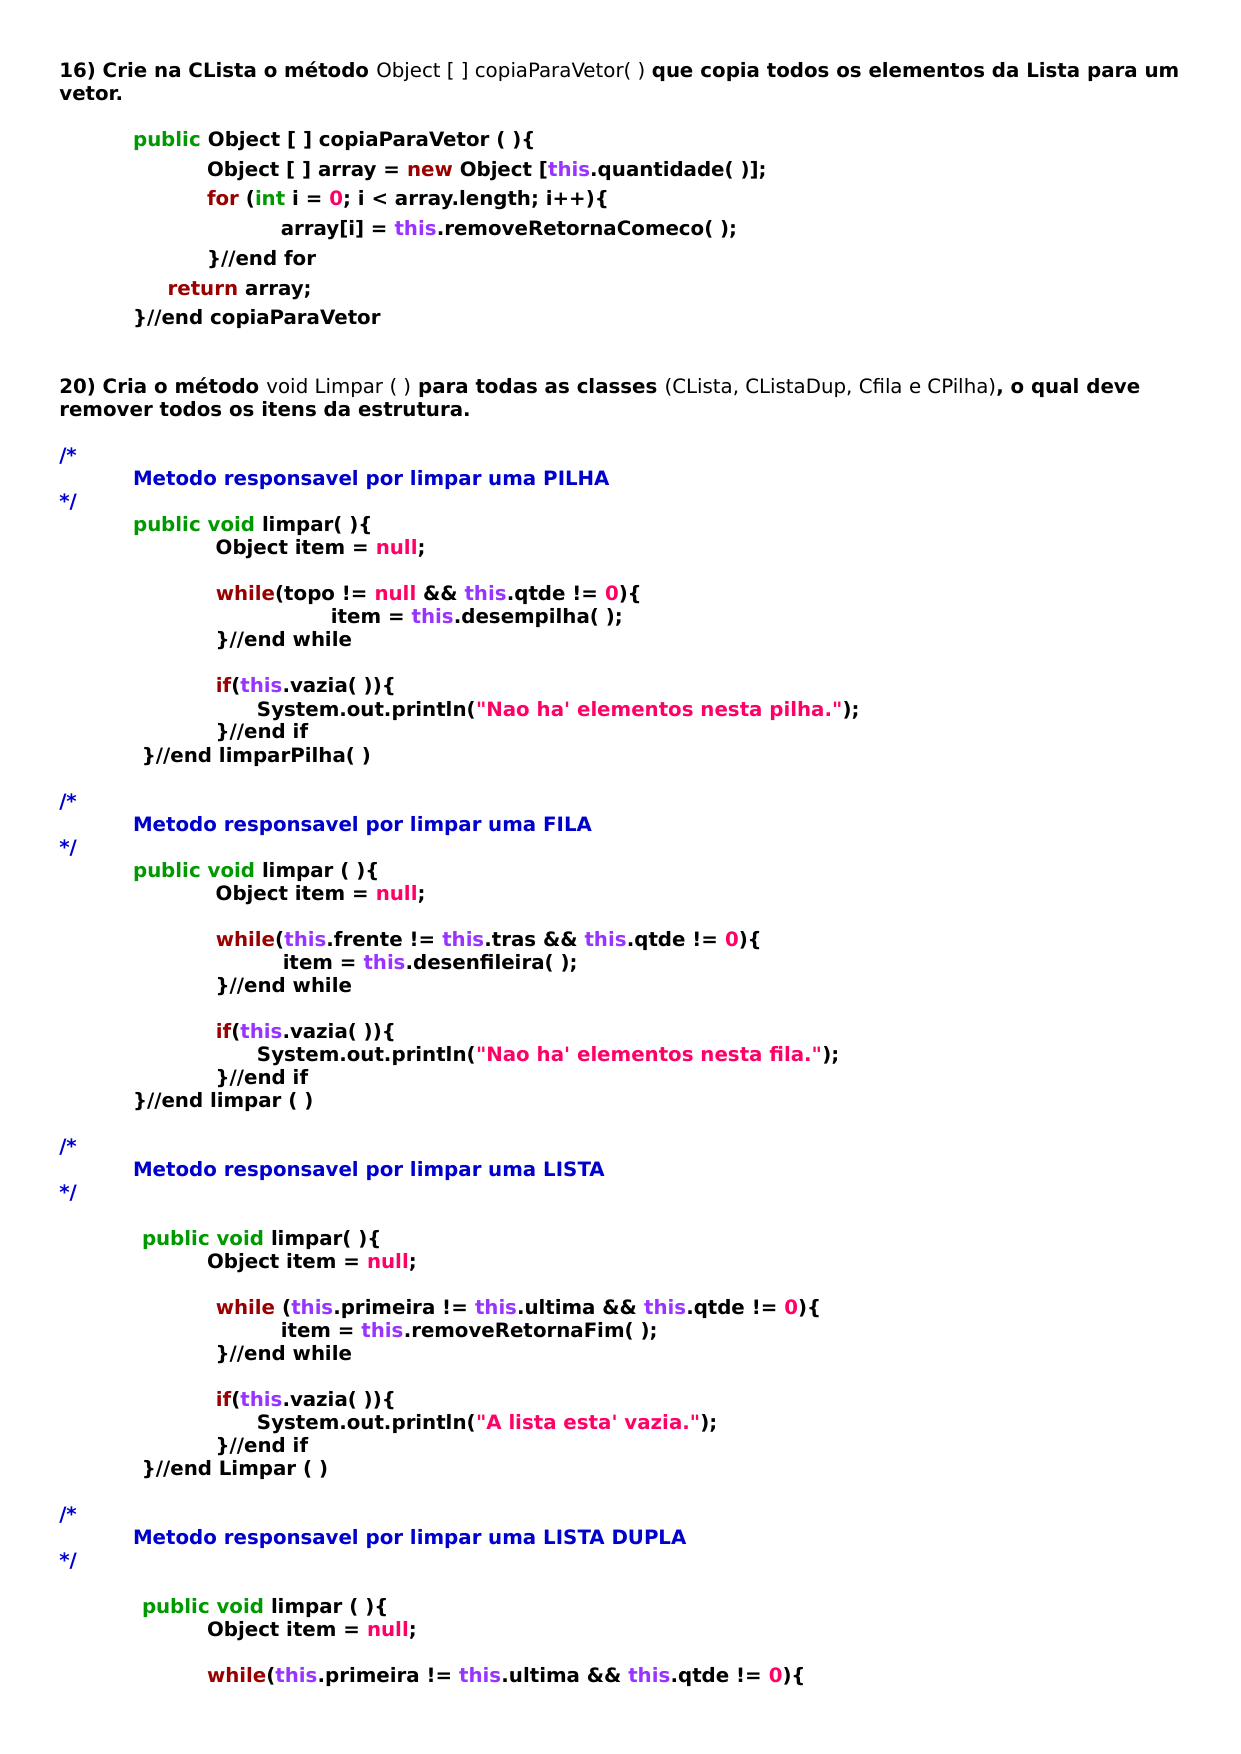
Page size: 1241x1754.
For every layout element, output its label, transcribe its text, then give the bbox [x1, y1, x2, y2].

text }//end if [59, 1066, 1181, 1089]
text }//end limparPilha( ) [59, 744, 1181, 767]
text return array; [59, 270, 1181, 299]
text public void limpar ( ){ [59, 859, 1181, 882]
text 16) Crie na CLista o método Object [ ] copiaParaVetor( ) que copia todos os elementos da Lista para um vetor. [59, 59, 1181, 105]
text }//end Limpar ( ) [59, 1457, 1181, 1480]
text for (int i = 0; i < array.length; i++){ [59, 181, 1181, 211]
text */ [59, 836, 1181, 859]
text Metodo responsavel por limpar uma LISTA [59, 1158, 1181, 1181]
text */ [59, 1549, 1181, 1572]
text item = this.removeRetornaFim( ); [59, 1319, 1181, 1342]
text }//end limpar ( ) [59, 1089, 1181, 1112]
text item = this.desempilha( ); [59, 606, 1181, 628]
text }//end if [59, 721, 1181, 744]
text */ [59, 490, 1181, 513]
text Object [ ] array = new Object [this.quantidade( )]; [59, 151, 1181, 181]
text Object item = null; [59, 536, 1181, 559]
text if(this.vazia( )){ [59, 1020, 1181, 1043]
text if(this.vazia( )){ [59, 674, 1181, 698]
text while(this.frente != this.tras && this.qtde != 0){ [59, 928, 1181, 951]
text public Object [ ] copiaParaVetor ( ){ [59, 128, 1181, 151]
text }//end while [59, 974, 1181, 997]
text /* [59, 444, 1181, 467]
text 20) Cria o método void Limpar ( ) para todas as classes (CLista, CListaDup, Cfila e CPilha), o qual deve remover todos os itens da estrutura. [59, 375, 1181, 421]
text System.out.println("Nao ha' elementos nesta fila."); [59, 1043, 1181, 1066]
text while (this.primeira != this.ultima && this.qtde != 0){ [59, 1296, 1181, 1319]
text }//end while [59, 628, 1181, 652]
text }//end if [59, 1434, 1181, 1457]
text }//end while [59, 1342, 1181, 1365]
text /* [59, 1503, 1181, 1526]
text /* [59, 790, 1181, 813]
text while(this.primeira != this.ultima && this.qtde != 0){ [59, 1664, 1181, 1687]
text while(topo != null && this.qtde != 0){ [59, 582, 1181, 606]
text item = this.desenfileira( ); [59, 951, 1181, 974]
text Object item = null; [59, 1618, 1181, 1641]
text }//end for [59, 240, 1181, 270]
text System.out.println("Nao ha' elementos nesta pilha."); [59, 698, 1181, 721]
text public void limpar( ){ [59, 1227, 1181, 1250]
text /* [59, 1135, 1181, 1158]
text Object item = null; [59, 882, 1181, 905]
text if(this.vazia( )){ [59, 1388, 1181, 1411]
text public void limpar ( ){ [59, 1595, 1181, 1618]
text array[i] = this.removeRetornaComeco( ); [59, 211, 1181, 240]
text Object item = null; [59, 1250, 1181, 1273]
text Metodo responsavel por limpar uma LISTA DUPLA [59, 1526, 1181, 1549]
text Metodo responsavel por limpar uma PILHA [59, 467, 1181, 490]
text public void limpar( ){ [59, 513, 1181, 536]
text }//end copiaParaVetor [59, 299, 1181, 329]
text Metodo responsavel por limpar uma FILA [59, 813, 1181, 836]
text */ [59, 1181, 1181, 1204]
text System.out.println("A lista esta' vazia."); [59, 1411, 1181, 1434]
